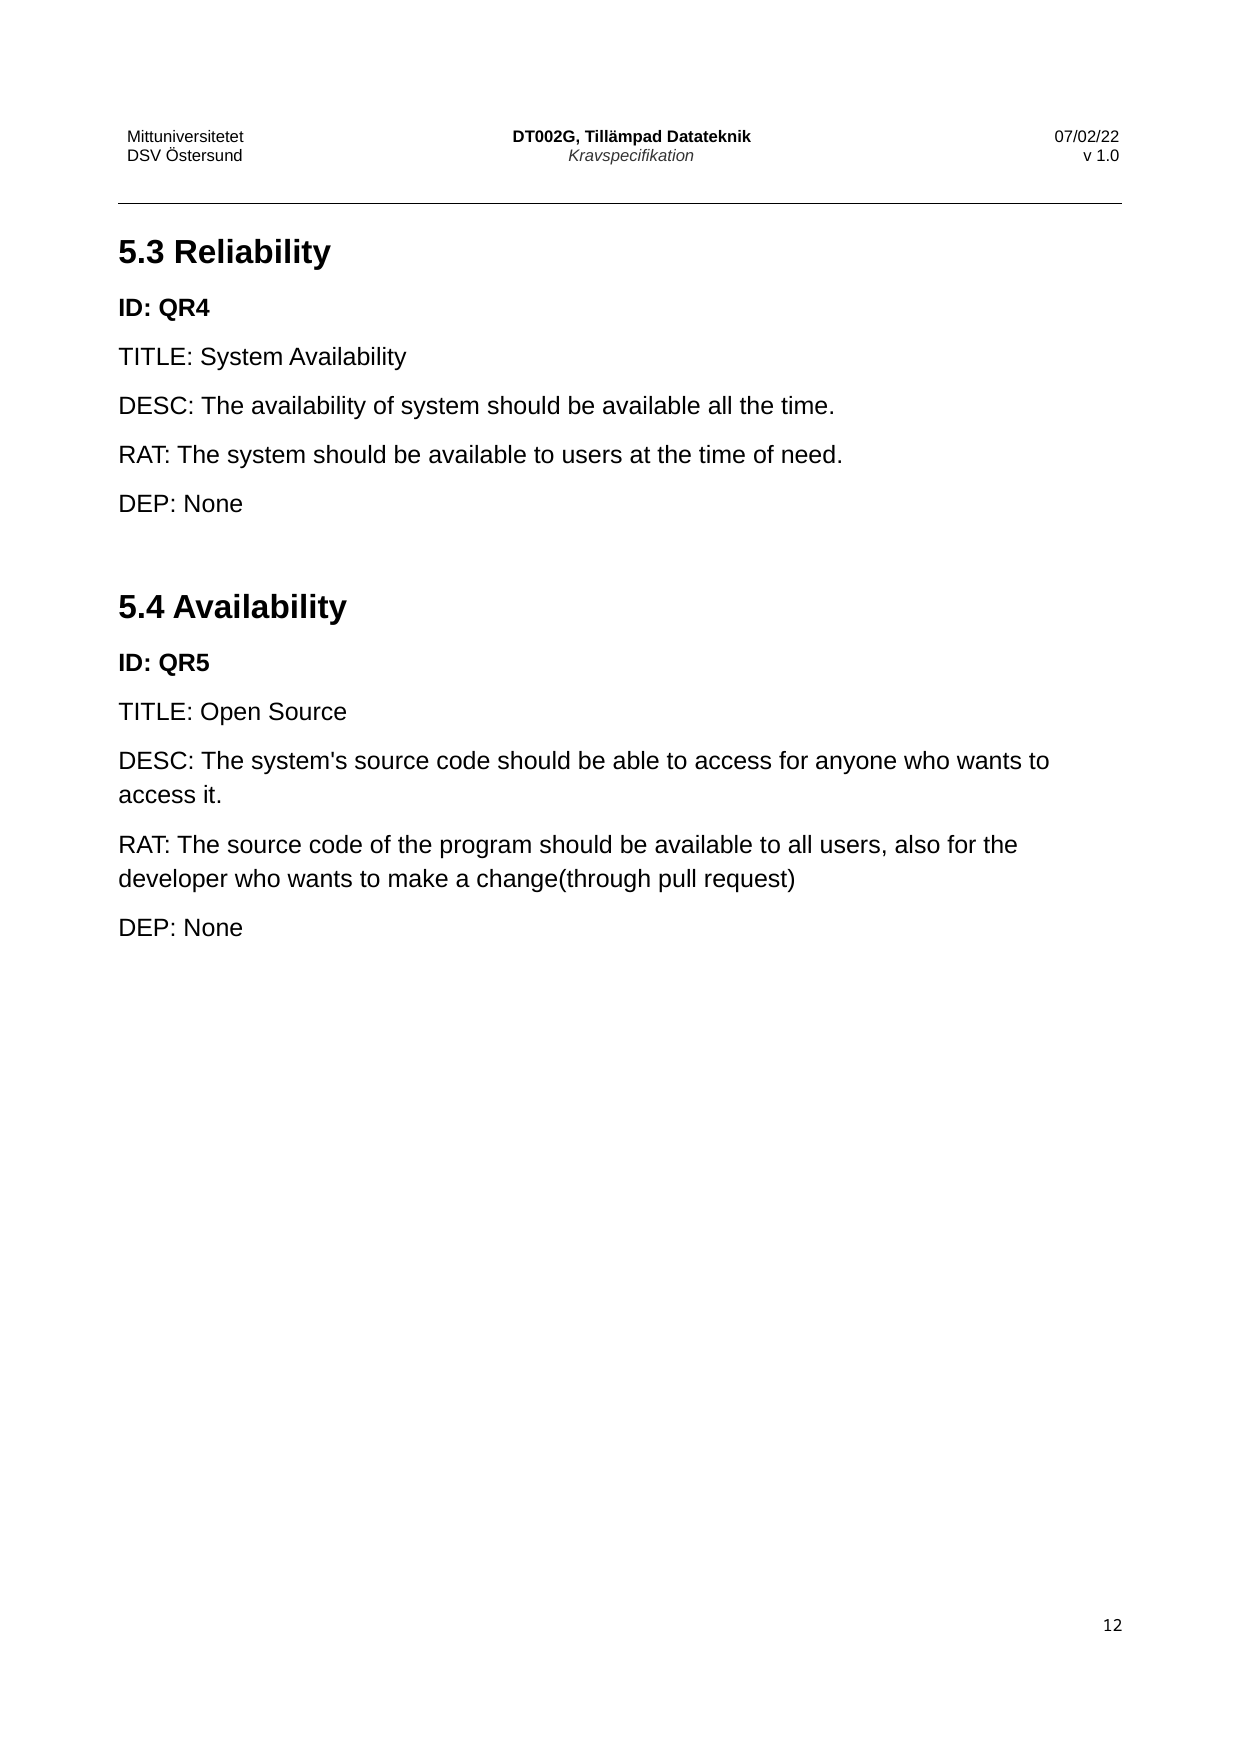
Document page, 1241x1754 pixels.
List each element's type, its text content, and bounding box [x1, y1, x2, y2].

text RAT: The source code of the program should be available to all users, also for the developer who wants to make a change(through pull request) [118, 829, 1122, 893]
text TITLE: System Availability [118, 342, 1122, 371]
text 5.4 Availability [118, 587, 1122, 626]
text DEP: None [118, 489, 1122, 518]
text ID: QR4 [118, 293, 1122, 322]
text ID: QR5 [118, 648, 1122, 677]
text 5.3 Reliability [118, 232, 1122, 271]
text DESC: The system's source code should be able to access for anyone who wants to access it. [118, 746, 1122, 809]
text DESC: The availability of system should be available all the time. [118, 391, 1122, 420]
text DEP: None [118, 913, 1122, 942]
text TITLE: Open Source [118, 697, 1122, 726]
text RAT: The system should be available to users at the time of need. [118, 440, 1122, 469]
